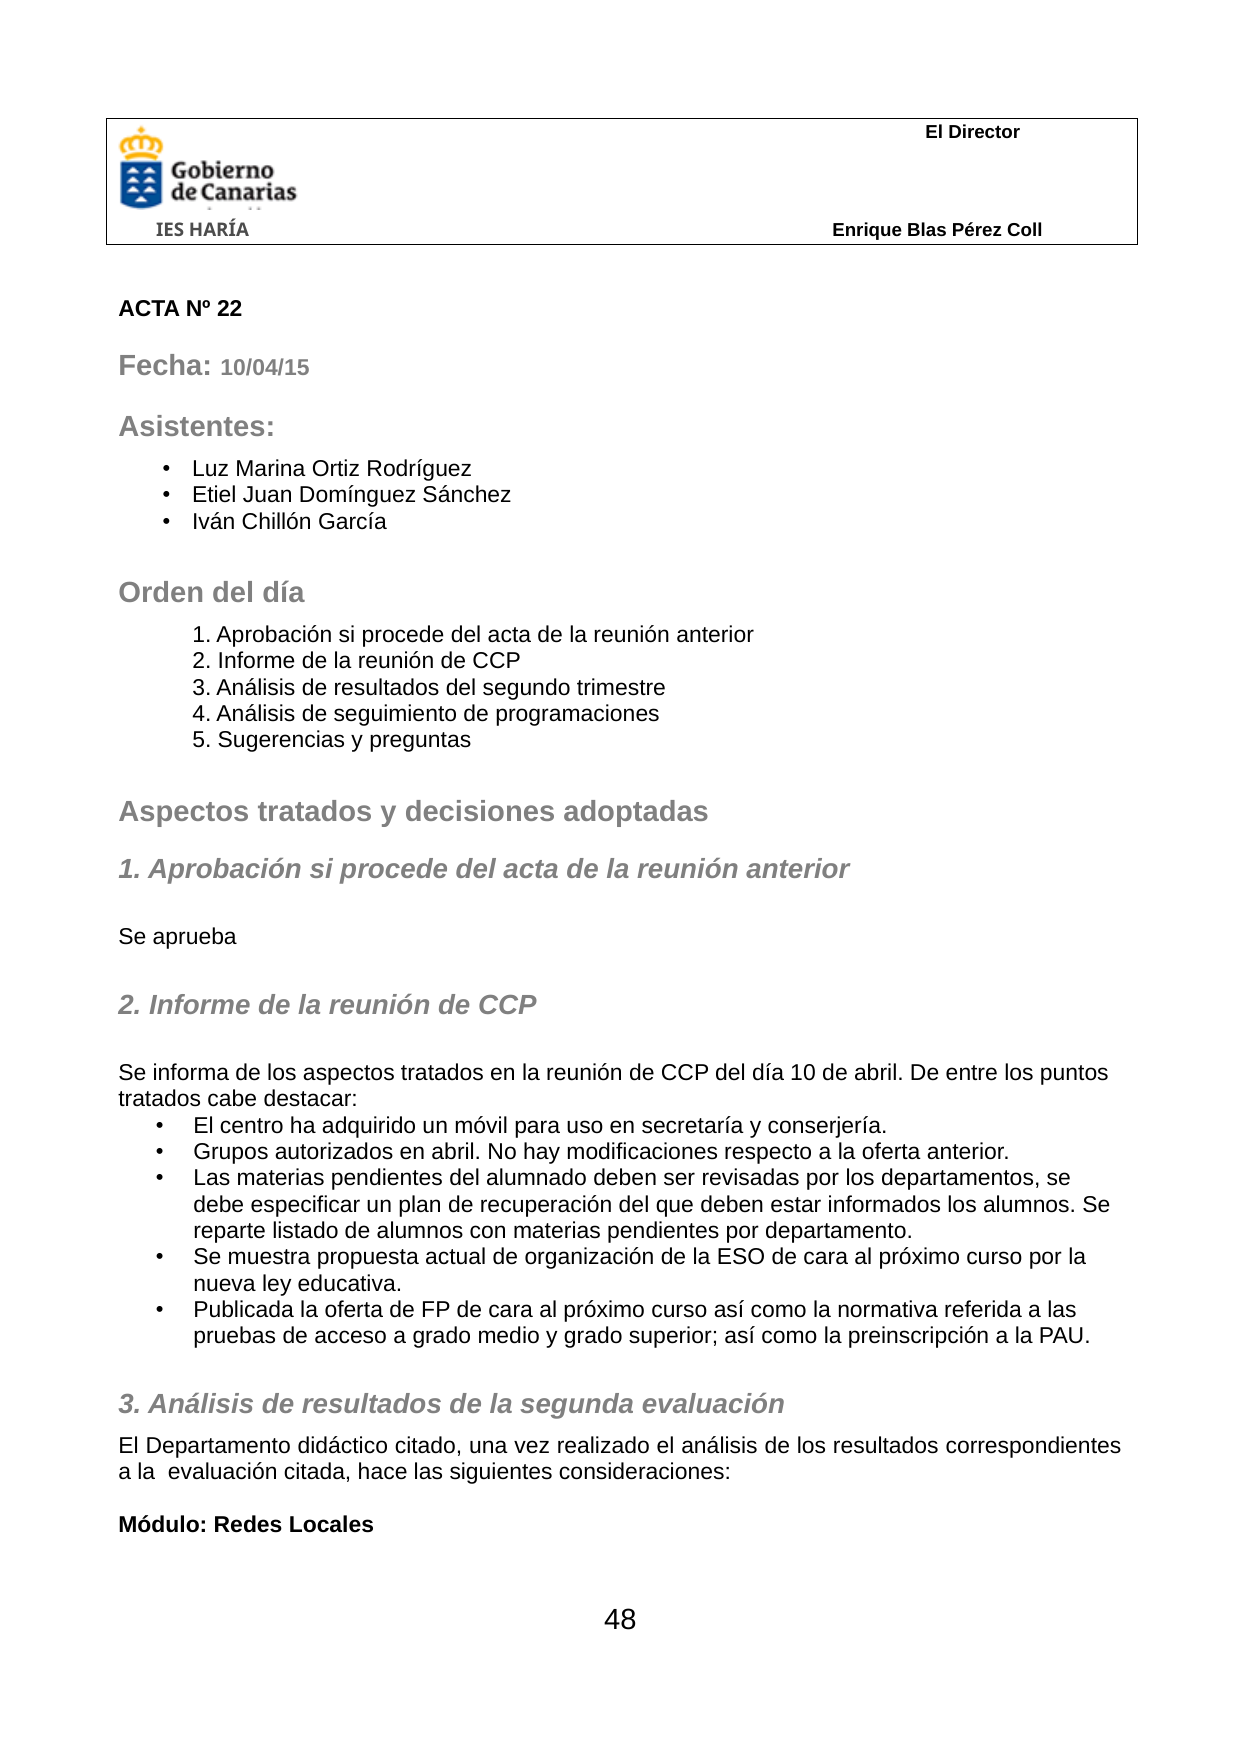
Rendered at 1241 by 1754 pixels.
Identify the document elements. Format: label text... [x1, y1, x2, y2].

subtitle 2. Informe de la reunión de CCP [118, 988, 1122, 1020]
text Se aprueba [118, 923, 1122, 949]
subtitle Fecha: 10/04/15 [118, 348, 1122, 382]
list Etiel Juan Domínguez Sánchez [162, 481, 1122, 508]
subtitle Asistentes: [118, 409, 1122, 442]
list Luz Marina Ortiz Rodríguez [162, 455, 1122, 481]
list Publicada la oferta de FP de cara al próximo curso así como la normativa referida a las pruebas de acceso a grado medio y grado superior; así como la preinscripción a la PAU. [156, 1296, 1122, 1349]
text 5. Sugerencias y preguntas [192, 726, 1122, 753]
text El Departamento didáctico citado, una vez realizado el análisis de los resultados correspondientes a la evaluación citada, hace las siguientes consideraciones: [118, 1432, 1122, 1485]
text Módulo: Redes Locales [118, 1511, 1122, 1537]
subtitle 1. Aprobación si procede del acta de la reunión anterior [118, 852, 1122, 884]
subtitle Orden del día [118, 575, 1122, 608]
text 4. Análisis de seguimiento de programaciones [192, 700, 1122, 726]
list Las materias pendientes del alumnado deben ser revisadas por los departamentos, se debe especificar un plan de recuperación del que deben estar informados los alumnos. Se reparte listado de alumnos con materias pendientes por departamento. [156, 1164, 1122, 1243]
text Se informa de los aspectos tratados en la reunión de CCP del día 10 de abril. De entre los puntos tratados cabe destacar: [118, 1059, 1122, 1112]
subtitle Aspectos tratados y decisiones adoptadas [118, 794, 1122, 827]
list Iván Chillón García [162, 508, 1122, 534]
subtitle ACTA Nº 22 [118, 295, 1122, 321]
list El centro ha adquirido un móvil para uso en secretaría y conserjería. [156, 1112, 1122, 1138]
list Se muestra propuesta actual de organización de la ESO de cara al próximo curso por la nueva ley educativa. [156, 1243, 1122, 1296]
text 3. Análisis de resultados del segundo trimestre [192, 674, 1122, 700]
text 1. Aprobación si procede del acta de la reunión anterior [192, 621, 1122, 647]
text 2. Informe de la reunión de CCP [192, 647, 1122, 674]
picture [115, 123, 300, 210]
list Grupos autorizados en abril. No hay modificaciones respecto a la oferta anterior. [156, 1138, 1122, 1164]
subtitle 3. Análisis de resultados de la segunda evaluación [118, 1388, 1122, 1419]
